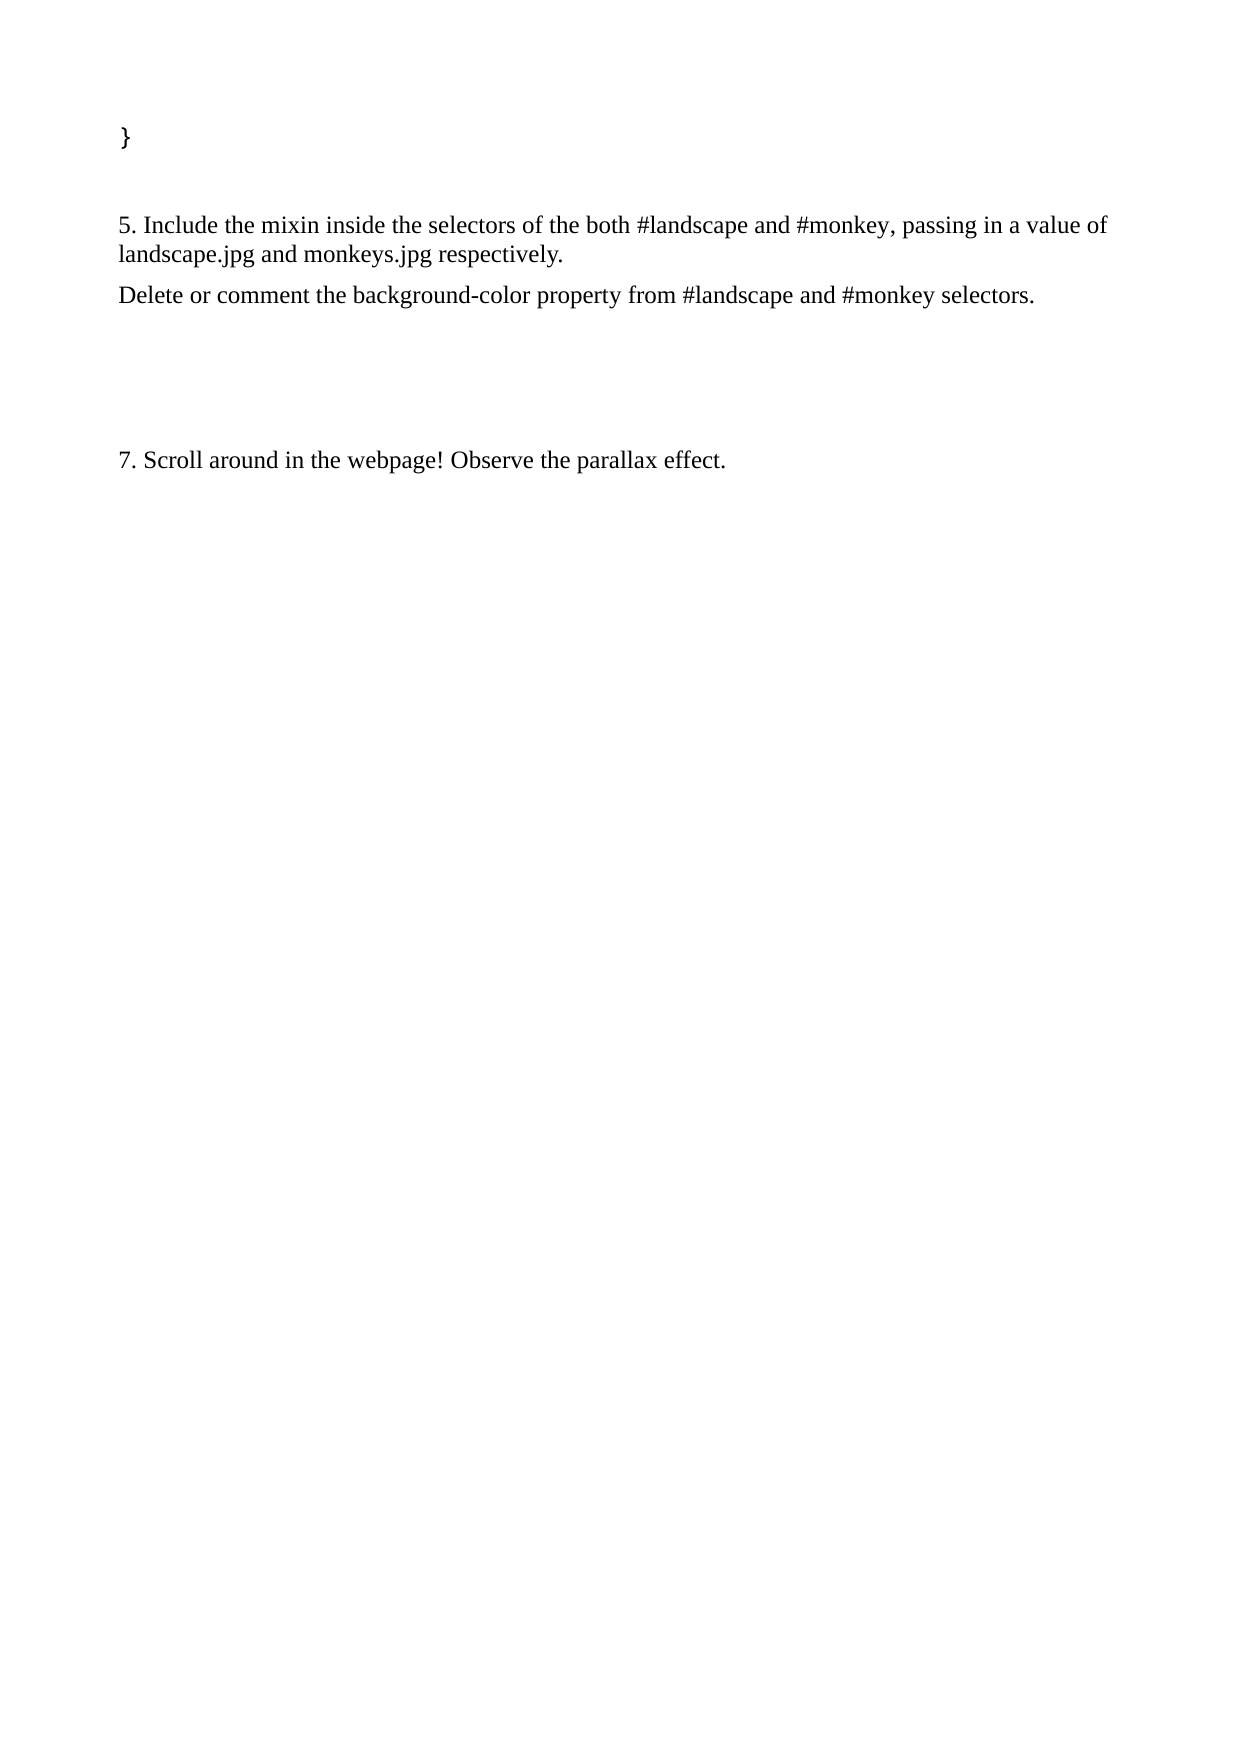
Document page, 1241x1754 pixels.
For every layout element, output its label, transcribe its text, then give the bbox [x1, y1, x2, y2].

text 5. Include the mixin inside the selectors of the both #landscape and #monkey, passing in a value of landscape.jpg and monkeys.jpg respectively. [118, 210, 1122, 268]
text Delete or comment the background-color property from #landscape and #monkey selectors. [118, 280, 1122, 309]
text } [118, 118, 1122, 152]
text 7. Scroll around in the webpage! Observe the parallax effect. [118, 445, 1122, 474]
